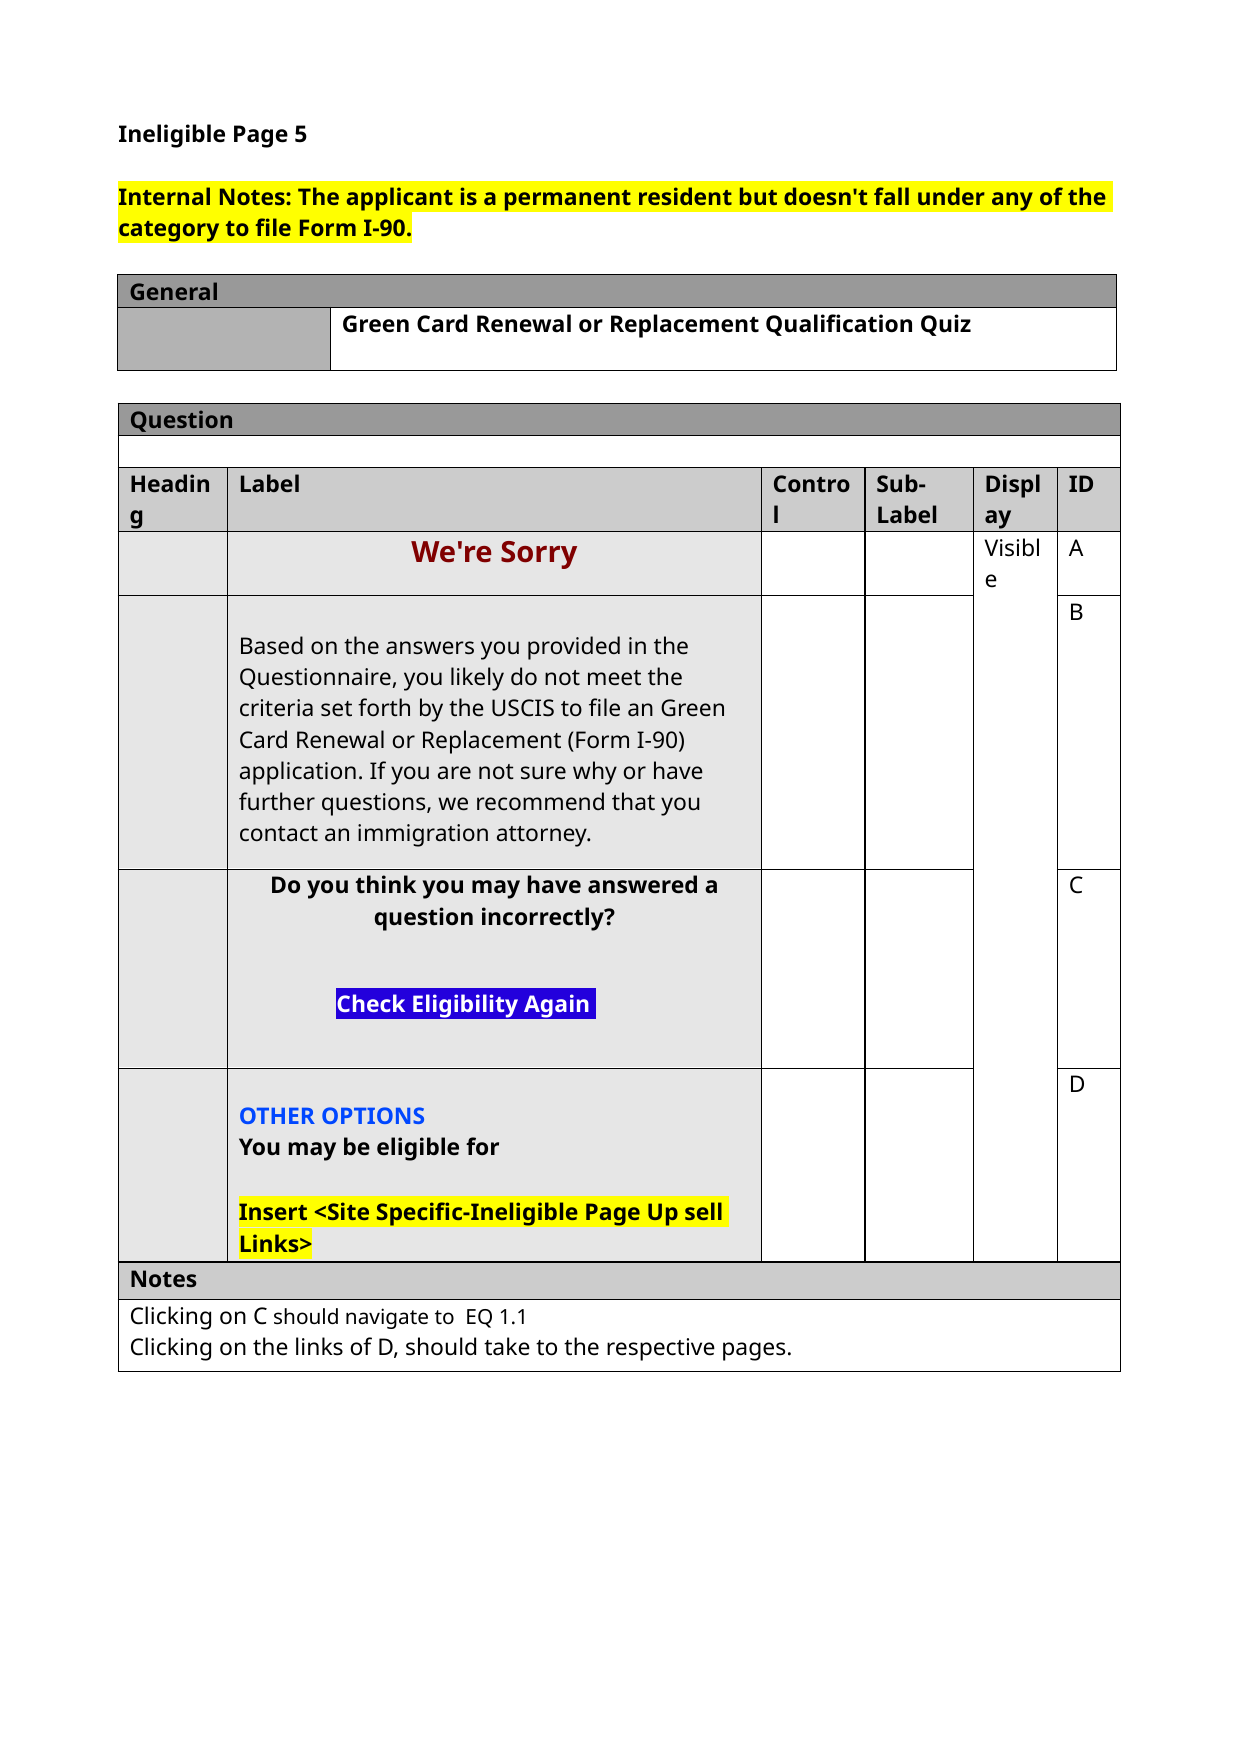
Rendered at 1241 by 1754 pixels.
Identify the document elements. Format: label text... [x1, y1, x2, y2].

table_cell B [1058, 596, 1120, 868]
text Ineligible Page 5 [118, 118, 1122, 149]
table_cell [119, 1069, 227, 1261]
table_cell Visible [974, 532, 1057, 1261]
table_cell A [1058, 532, 1120, 595]
table_header General [118, 275, 1116, 307]
table_cell Label [228, 468, 761, 531]
table_cell Control [762, 468, 864, 531]
table_cell [866, 1069, 973, 1261]
table_cell Sub-Label [866, 468, 973, 531]
table_cell Green Card Renewal or Replacement Qualification Quiz [331, 308, 1116, 370]
table_cell [119, 596, 227, 868]
table_cell Clicking on C should navigate to EQ 1.1 Clicking on the links of D, should take to the respective pages. [119, 1300, 1120, 1371]
table_cell Display [974, 468, 1057, 531]
table_cell [762, 870, 864, 1067]
table_cell OTHER OPTIONS You may be eligible for Insert <Site Specific-Ineligible Page Up sell Links> [228, 1069, 761, 1261]
table_cell [762, 532, 864, 595]
table_cell [119, 870, 227, 1067]
table_cell [762, 1069, 864, 1261]
table_cell Based on the answers you provided in the Questionnaire, you likely do not meet the criteria set forth by the USCIS to file an Green Card Renewal or Replacement (Form I-90) application. If you are not sure why or have further questions, we recommend that you contact an immigration attorney. [228, 596, 761, 868]
table_cell We're Sorry [228, 532, 761, 595]
table_cell D [1058, 1069, 1120, 1261]
table_cell Heading [119, 468, 227, 531]
table_cell [118, 308, 330, 370]
table_cell [762, 596, 864, 868]
table_header Question [119, 404, 1120, 435]
table_cell C [1058, 870, 1120, 1067]
table_cell [866, 870, 973, 1067]
table_cell [119, 532, 227, 595]
table_cell ID [1058, 468, 1120, 531]
table_cell Notes [119, 1263, 1120, 1299]
table_cell [866, 532, 973, 595]
table_cell [866, 596, 973, 868]
table_cell [119, 436, 1120, 467]
table_cell Do you think you may have answered a question incorrectly? Check Eligibility Again [228, 870, 761, 1067]
text Internal Notes: The applicant is a permanent resident but doesn't fall under any of the category to file Form I-90. [118, 181, 1122, 243]
